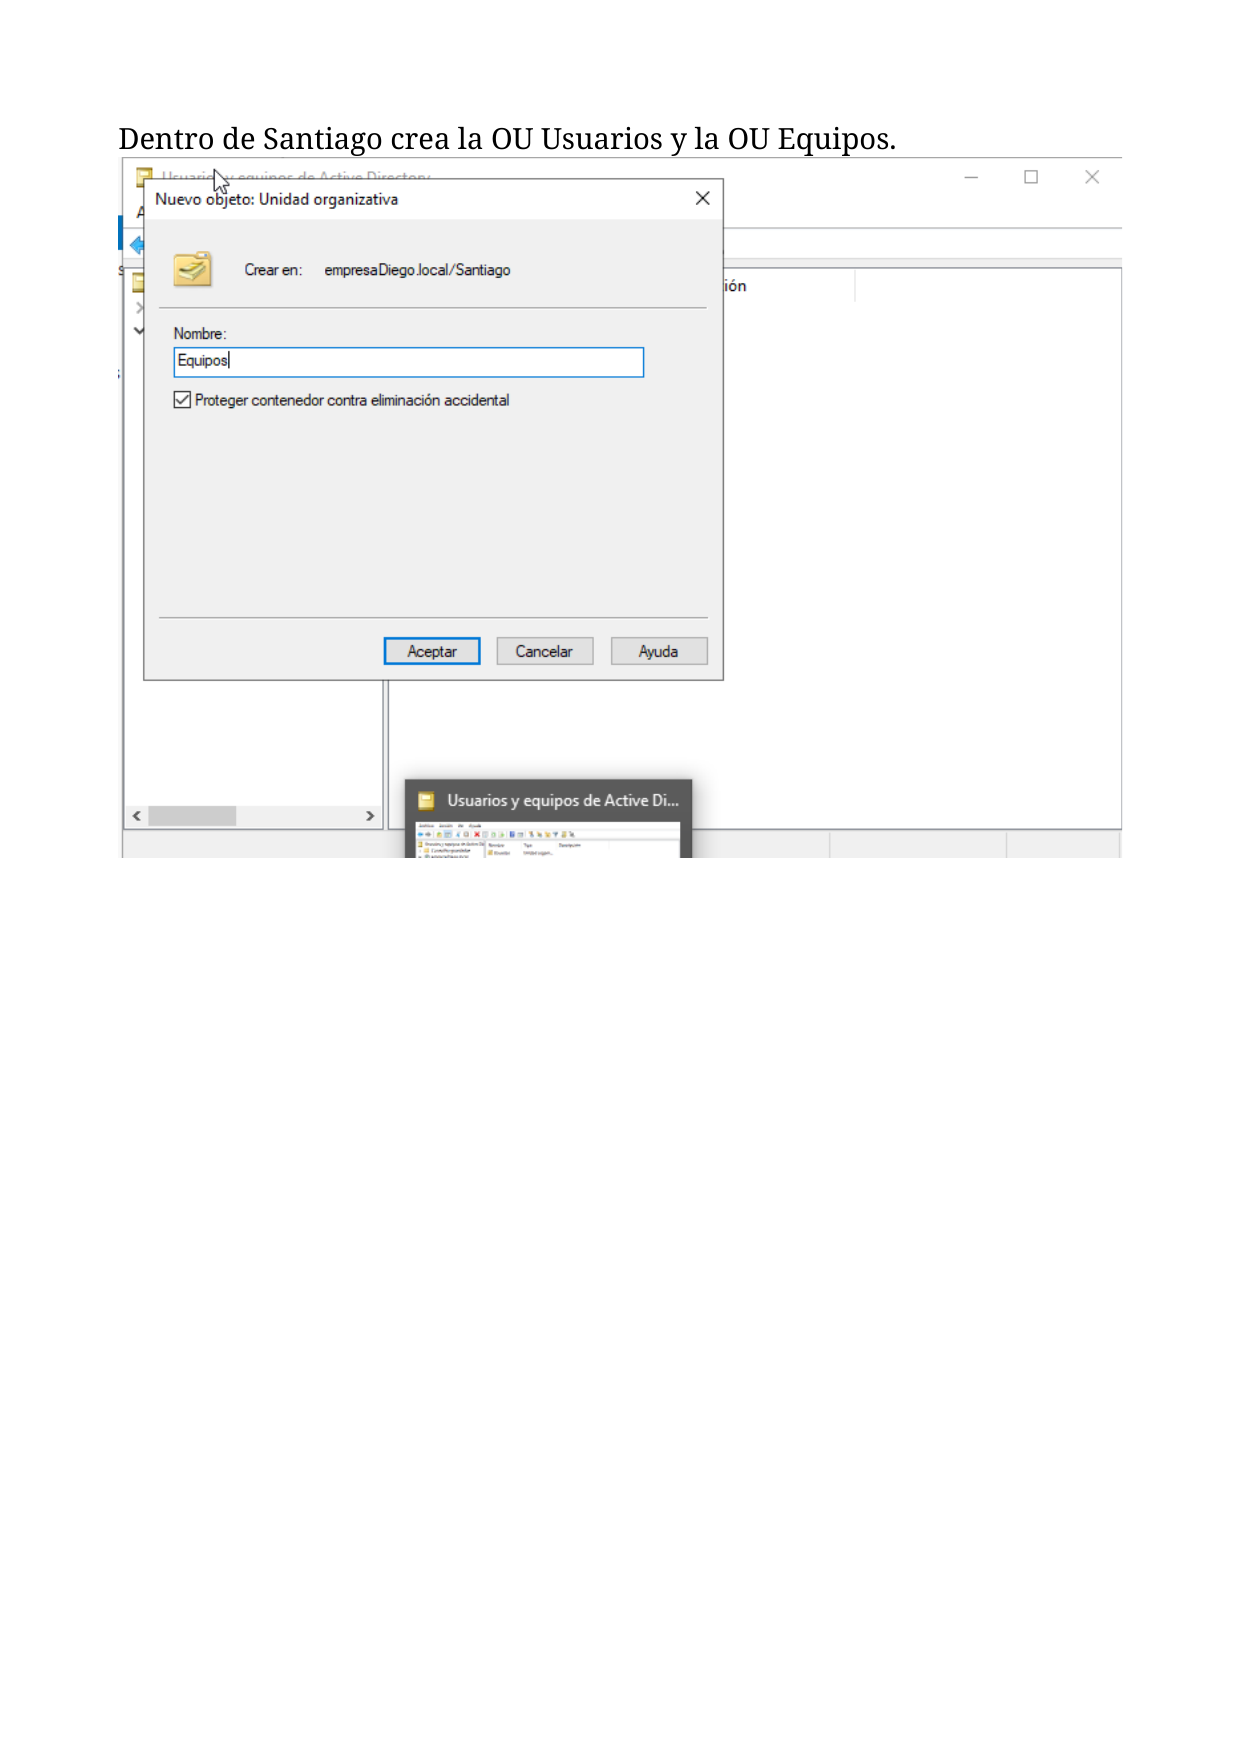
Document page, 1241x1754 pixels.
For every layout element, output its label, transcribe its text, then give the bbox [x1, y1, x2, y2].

picture [118, 157, 1123, 858]
text Dentro de Santiago crea la OU Usuarios y la OU Equipos. [118, 118, 1122, 157]
